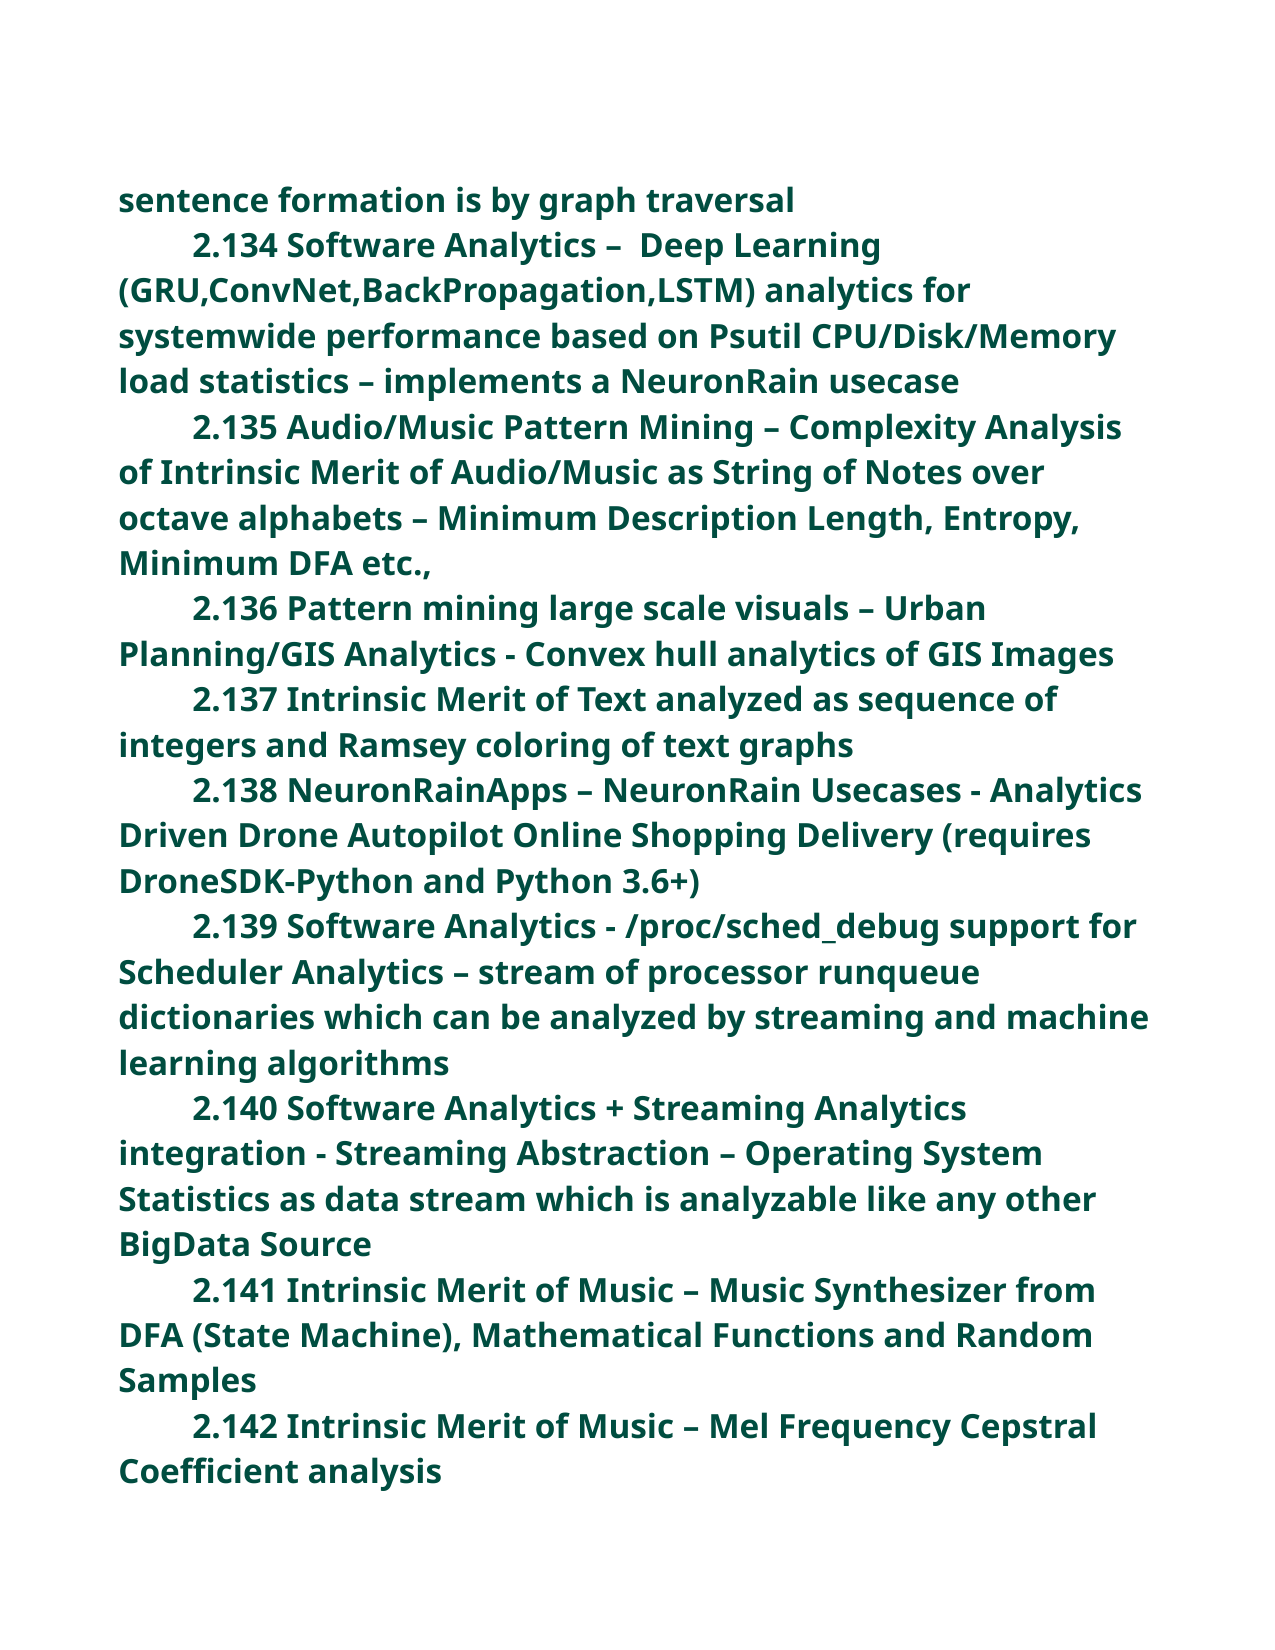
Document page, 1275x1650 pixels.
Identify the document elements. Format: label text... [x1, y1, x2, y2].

text 2.142 Intrinsic Merit of Music – Mel Frequency Cepstral Coefficient analysis [118, 1403, 1157, 1493]
text 2.138 NeuronRainApps – NeuronRain Usecases - Analytics Driven Drone Autopilot Online Shopping Delivery (requires DroneSDK-Python and Python 3.6+) [118, 767, 1157, 903]
text 2.135 Audio/Music Pattern Mining – Complexity Analysis of Intrinsic Merit of Audio/Music as String of Notes over octave alphabets – Minimum Description Length, Entropy, Minimum DFA etc., [118, 403, 1157, 585]
text 2.141 Intrinsic Merit of Music – Music Synthesizer from DFA (State Machine), Mathematical Functions and Random Samples [118, 1266, 1157, 1403]
text sentence formation is by graph traversal [118, 176, 1157, 222]
text 2.137 Intrinsic Merit of Text analyzed as sequence of integers and Ramsey coloring of text graphs [118, 676, 1157, 767]
text 2.136 Pattern mining large scale visuals – Urban Planning/GIS Analytics - Convex hull analytics of GIS Images [118, 585, 1157, 676]
text 2.139 Software Analytics - /proc/sched_debug support for Scheduler Analytics – stream of processor runqueue dictionaries which can be analyzed by streaming and machine learning algorithms [118, 903, 1157, 1085]
text 2.134 Software Analytics – Deep Learning (GRU,ConvNet,BackPropagation,LSTM) analytics for systemwide performance based on Psutil CPU/Disk/Memory load statistics – implements a NeuronRain usecase [118, 222, 1157, 403]
text 2.140 Software Analytics + Streaming Analytics integration - Streaming Abstraction – Operating System Statistics as data stream which is analyzable like any other BigData Source [118, 1085, 1157, 1266]
